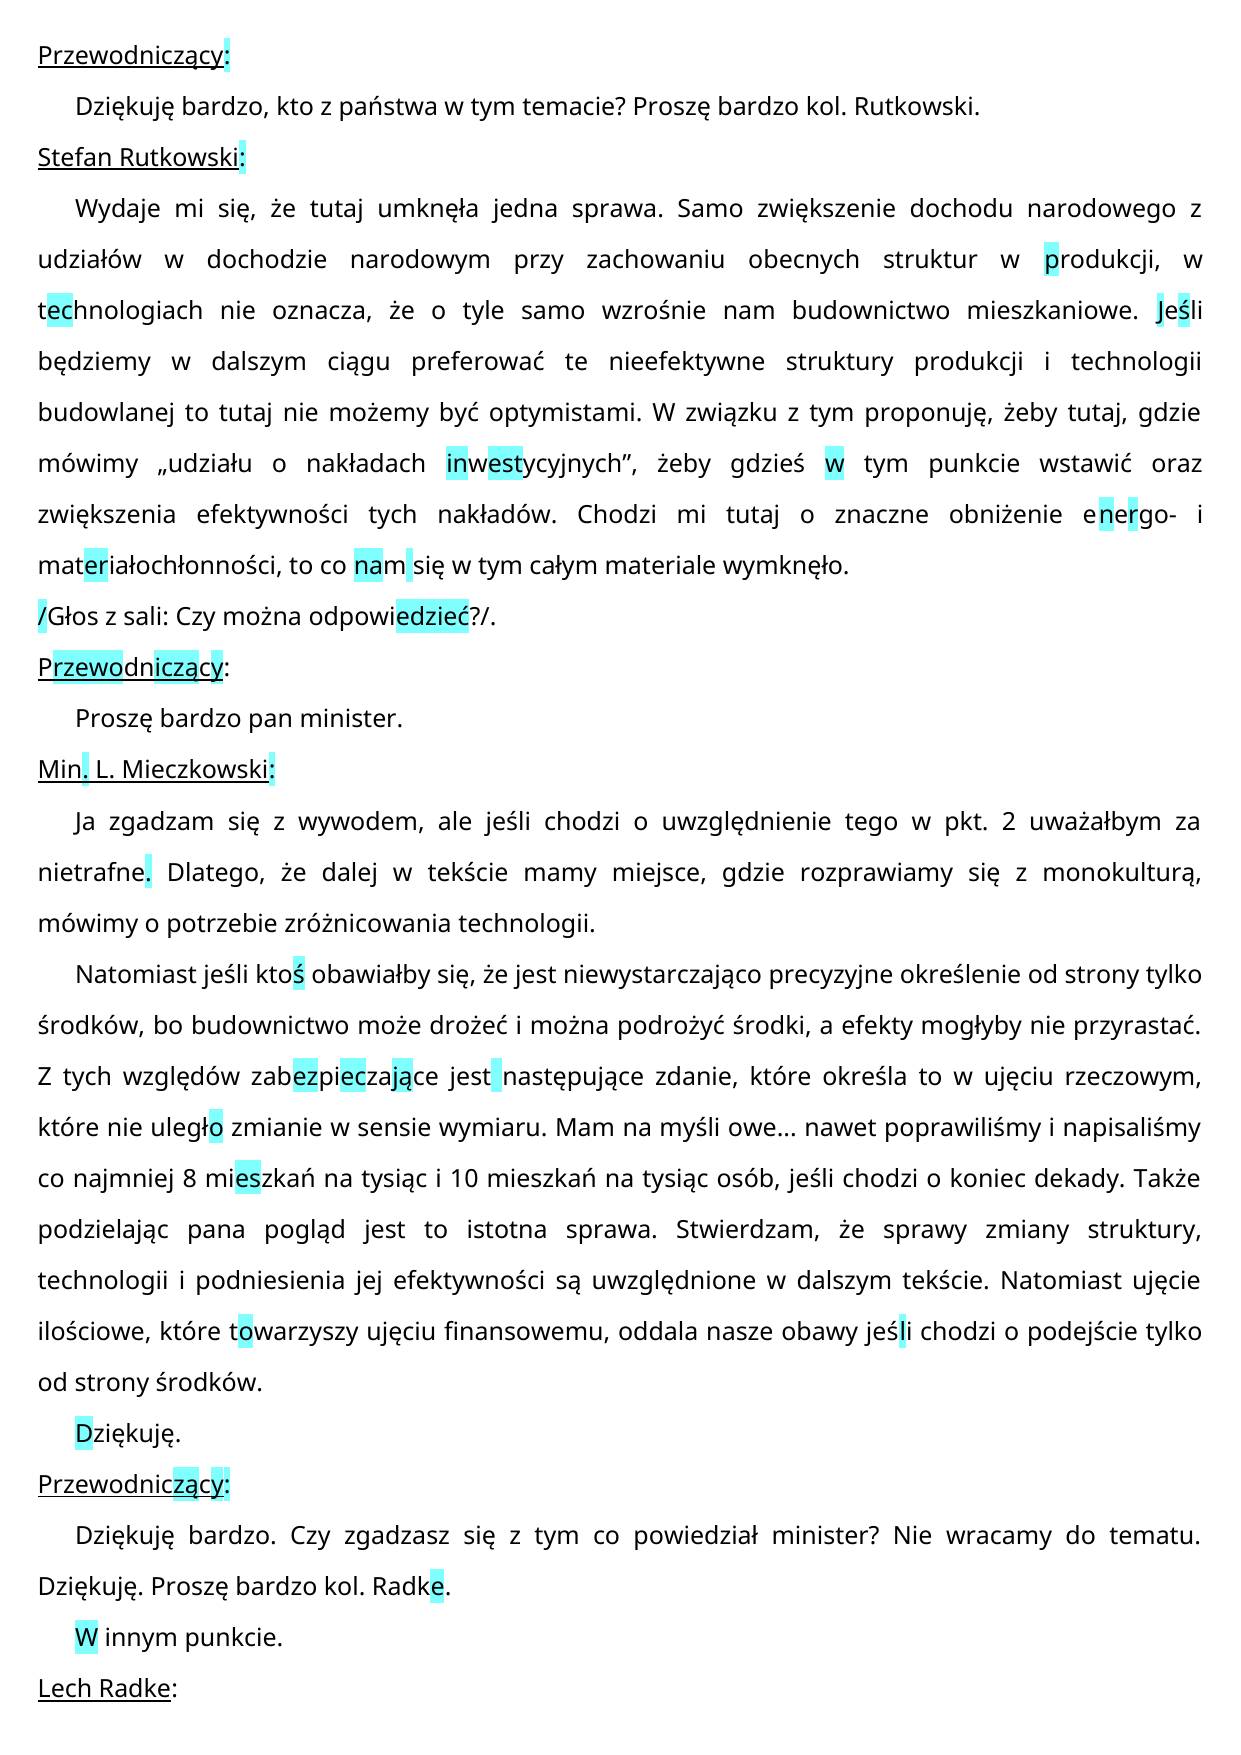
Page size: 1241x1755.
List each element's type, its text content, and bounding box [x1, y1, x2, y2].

text Lech Radke: [37, 1671, 1203, 1705]
text Przewodniczący: [37, 650, 1203, 684]
text Przewodniczący: [37, 37, 1203, 72]
text Dziękuję bardzo, kto z państwa w tym temacie? Proszę bardzo kol. Rutkowski. [37, 88, 1203, 123]
text Dziękuję. [37, 1416, 1203, 1450]
text Natomiast jeśli ktoś obawiałby się, że jest niewystarczająco precyzyjne określenie od strony tylko środków, bo budownictwo może drożeć i można podrożyć środki, a efekty mogłyby nie przyrastać. Z tych względów zabezpieczające jest następujące zdanie, które określa to w ujęciu rzeczowym, które nie uległo zmianie w sensie wymiaru. Mam na myśli owe... nawet poprawiliśmy i napisaliśmy co najmniej 8 mieszkań na tysiąc i 10 mieszkań na tysiąc osób, jeśli chodzi o koniec dekady. Także podzielając pana pogląd jest to istotna sprawa. Stwierdzam, że sprawy zmiany struktury, technologii i podniesienia jej efektywności są uwzględnione w dalszym tekście. Natomiast ujęcie ilościowe, które towarzyszy ujęciu finansowemu, oddala nasze obawy jeśli chodzi o podejście tylko od strony środków. [37, 956, 1203, 1399]
text Dziękuję bardzo. Czy zgadzasz się z tym co powiedział minister? Nie wracamy do tematu. Dziękuję. Proszę bardzo kol. Radke. [37, 1518, 1203, 1603]
text Proszę bardzo pan minister. [37, 701, 1203, 735]
text Wydaje mi się, że tutaj umknęła jedna sprawa. Samo zwiększenie dochodu narodowego z udziałów w dochodzie narodowym przy zachowaniu obecnych struktur w produkcji, w technologiach nie oznacza, że o tyle samo wzrośnie nam budownictwo mieszkaniowe. Jeśli będziemy w dalszym ciągu preferować te nieefektywne struktury produkcji i technologii budowlanej to tutaj nie możemy być optymistami. W związku z tym proponuję, żeby tutaj, gdzie mówimy „udziału o nakładach inwestycyjnych”, żeby gdzieś w tym punkcie wstawić oraz zwiększenia efektywności tych nakładów. Chodzi mi tutaj o znaczne obniżenie energo- i materiałochłonności, to co nam się w tym całym materiale wymknęło. [37, 191, 1203, 582]
text Przewodniczący: [37, 1467, 1203, 1501]
text /Głos z sali: Czy można odpowiedzieć?/. [37, 599, 1203, 633]
text Stefan Rutkowski: [37, 139, 1203, 174]
text W innym punkcie. [37, 1620, 1203, 1654]
text Min. L. Mieczkowski: [37, 752, 1203, 786]
text Ja zgadzam się z wywodem, ale jeśli chodzi o uwzględnienie tego w pkt. 2 uważałbym za nietrafne. Dlatego, że dalej w tekście mamy miejsce, gdzie rozprawiamy się z monokulturą, mówimy o potrzebie zróżnicowania technologii. [37, 803, 1203, 939]
